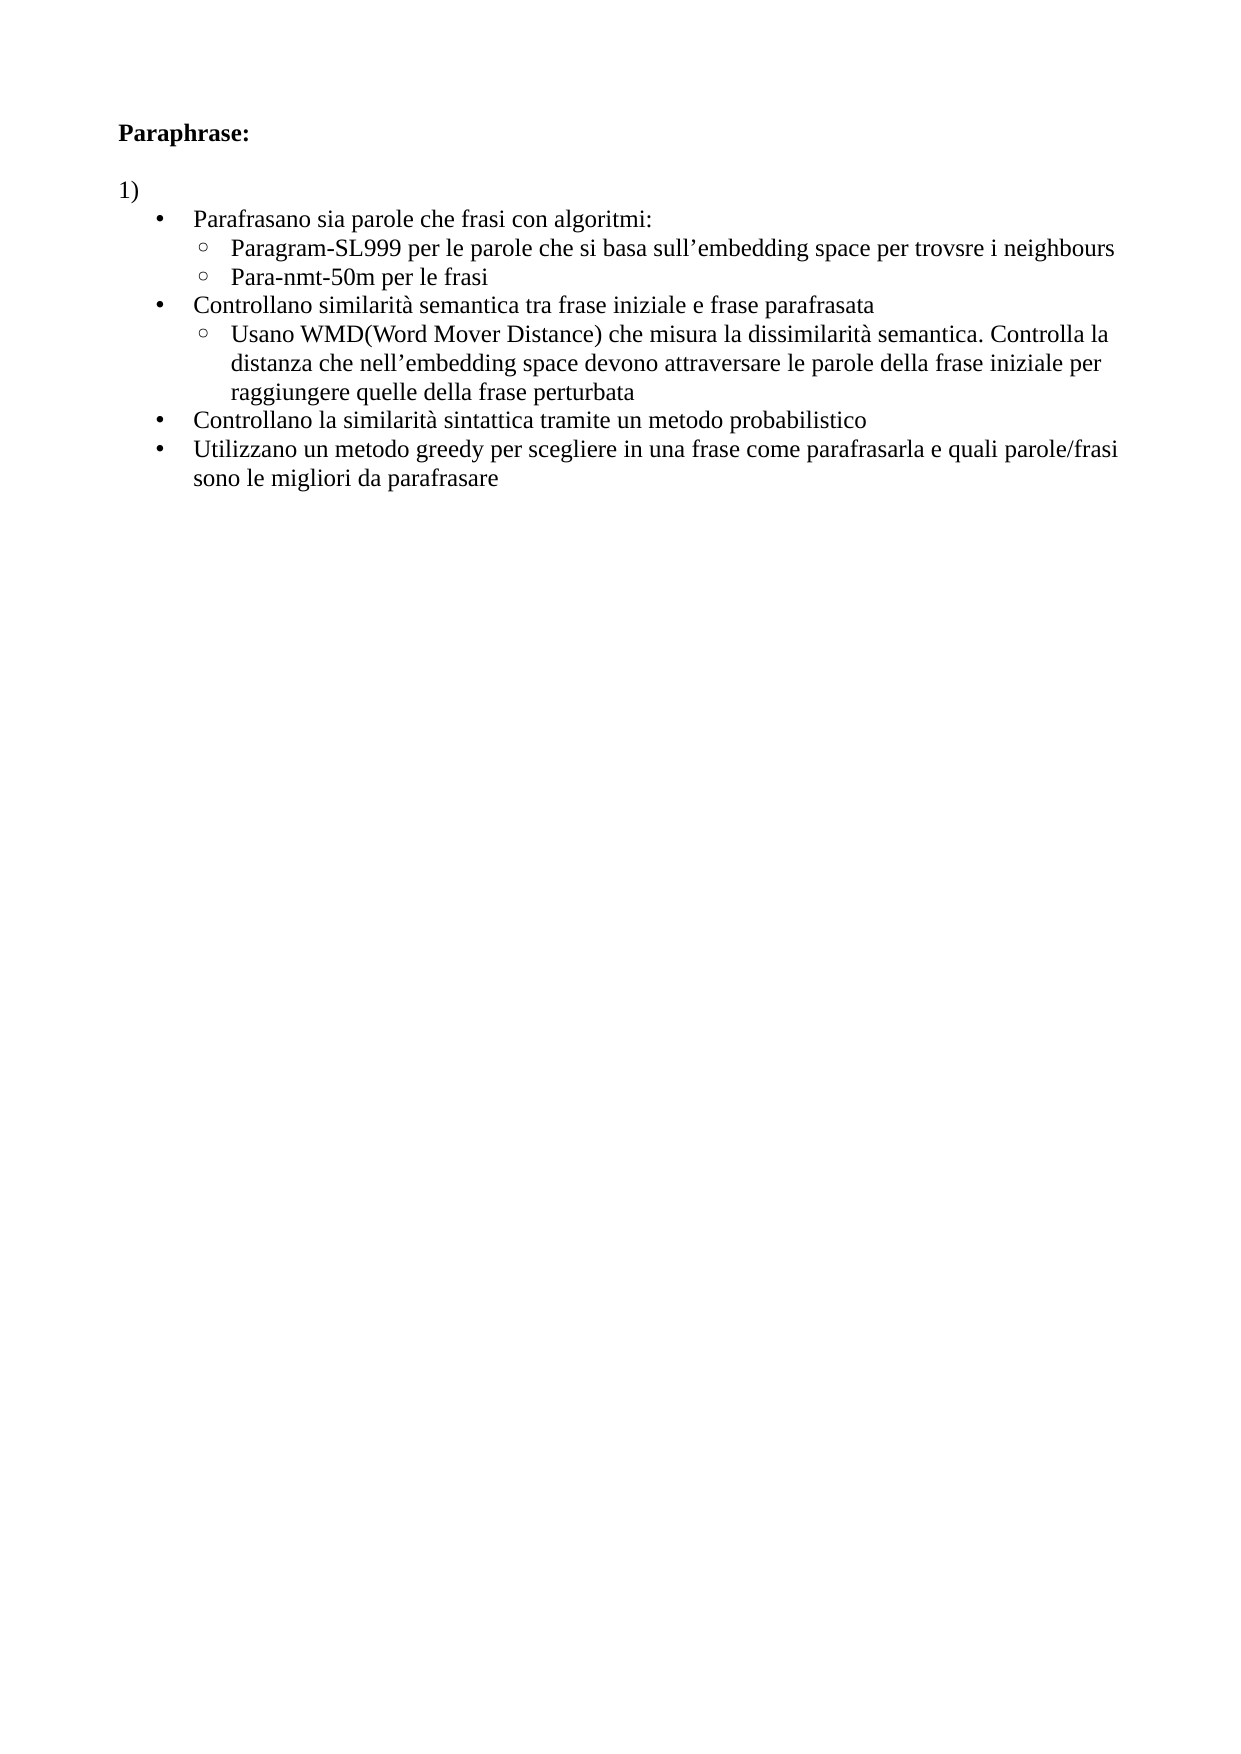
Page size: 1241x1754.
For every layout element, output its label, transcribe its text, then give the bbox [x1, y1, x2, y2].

list Parafrasano sia parole che frasi con algoritmi: [156, 204, 1122, 233]
text 1) [118, 176, 1122, 204]
list Paragram-SL999 per le parole che si basa sull’embedding space per trovsre i neighbours [193, 233, 1122, 262]
text Paraphrase: [118, 118, 1122, 147]
list Para-nmt-50m per le frasi [193, 262, 1122, 291]
list Controllano similarità semantica tra frase iniziale e frase parafrasata [156, 291, 1122, 319]
list Utilizzano un metodo greedy per scegliere in una frase come parafrasarla e quali parole/frasi sono le migliori da parafrasare [156, 434, 1122, 492]
list Controllano la similarità sintattica tramite un metodo probabilistico [156, 406, 1122, 434]
list Usano WMD(Word Mover Distance) che misura la dissimilarità semantica. Controlla la distanza che nell’embedding space devono attraversare le parole della frase iniziale per raggiungere quelle della frase perturbata [193, 319, 1122, 406]
